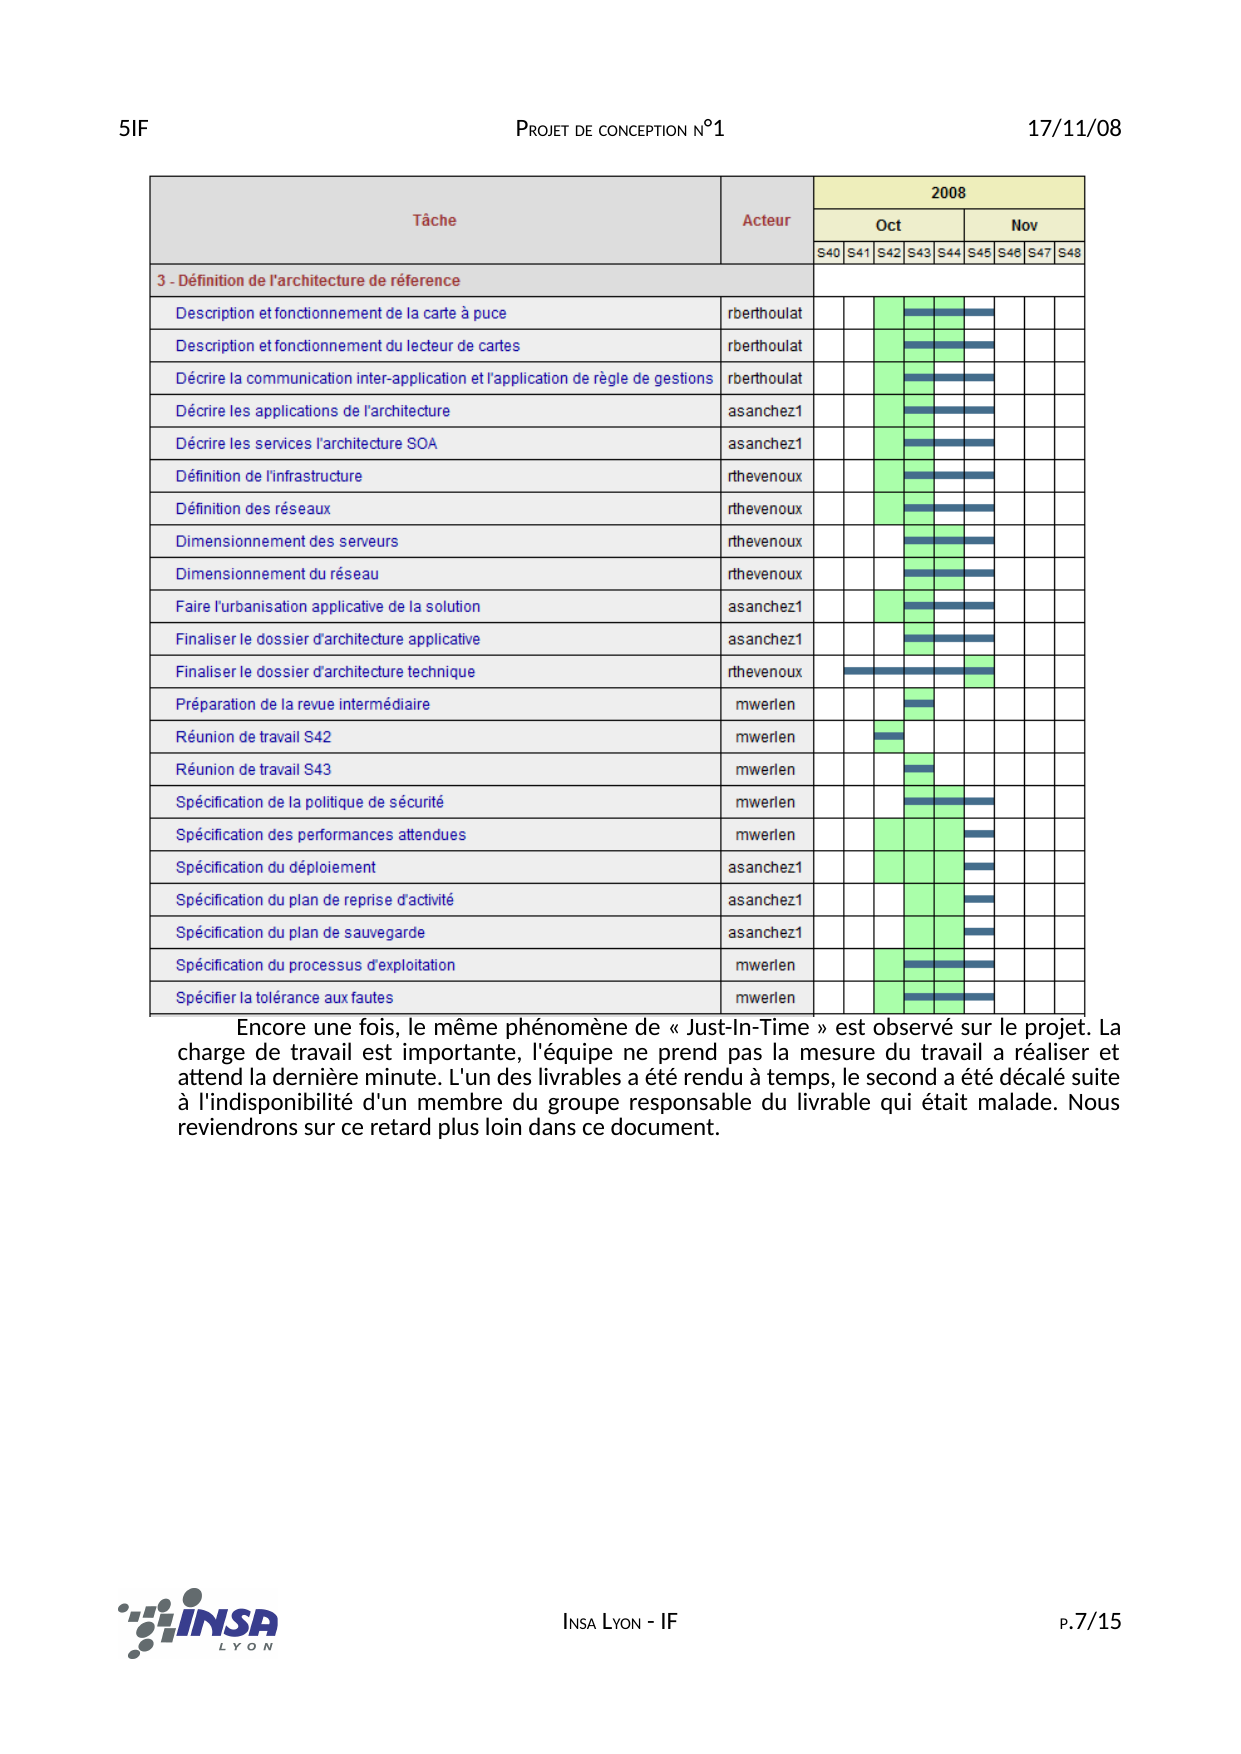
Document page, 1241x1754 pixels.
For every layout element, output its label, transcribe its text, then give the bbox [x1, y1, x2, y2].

picture [118, 1588, 278, 1659]
picture [147, 172, 1093, 1017]
text Encore une fois, le même phénomène de « Just-In-Time » est observé sur le projet. La charge de travail est importante, l'équipe ne prend pas la mesure du travail a réaliser et attend la dernière minute. L'un des livrables a été rendu à temps, le second a été décalé suite à l'indisponibilité d'un membre du groupe responsable du livrable qui était malade. Nous reviendrons sur ce retard plus loin dans ce document. [177, 173, 1122, 1142]
